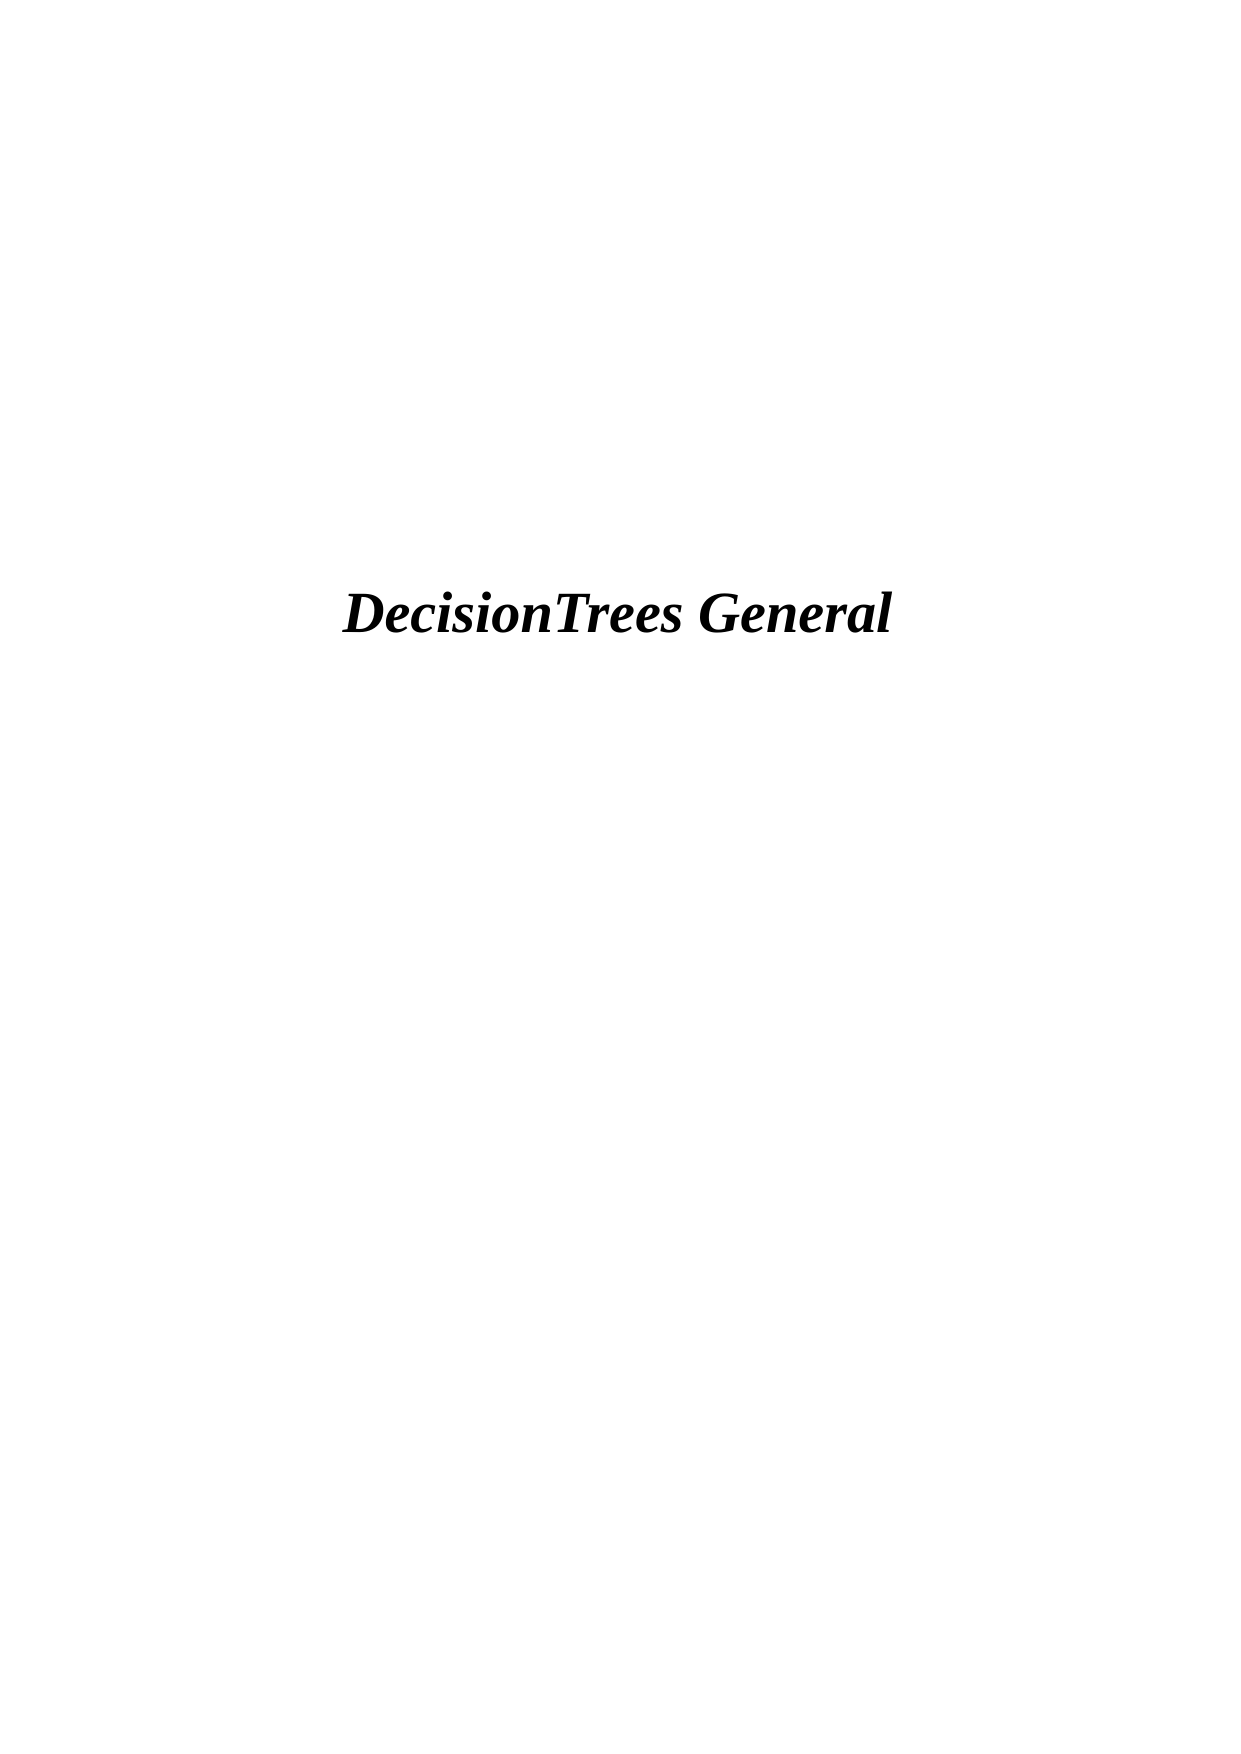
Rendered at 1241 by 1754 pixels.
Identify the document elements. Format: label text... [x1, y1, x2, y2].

text DecisionTrees General [118, 578, 1122, 645]
